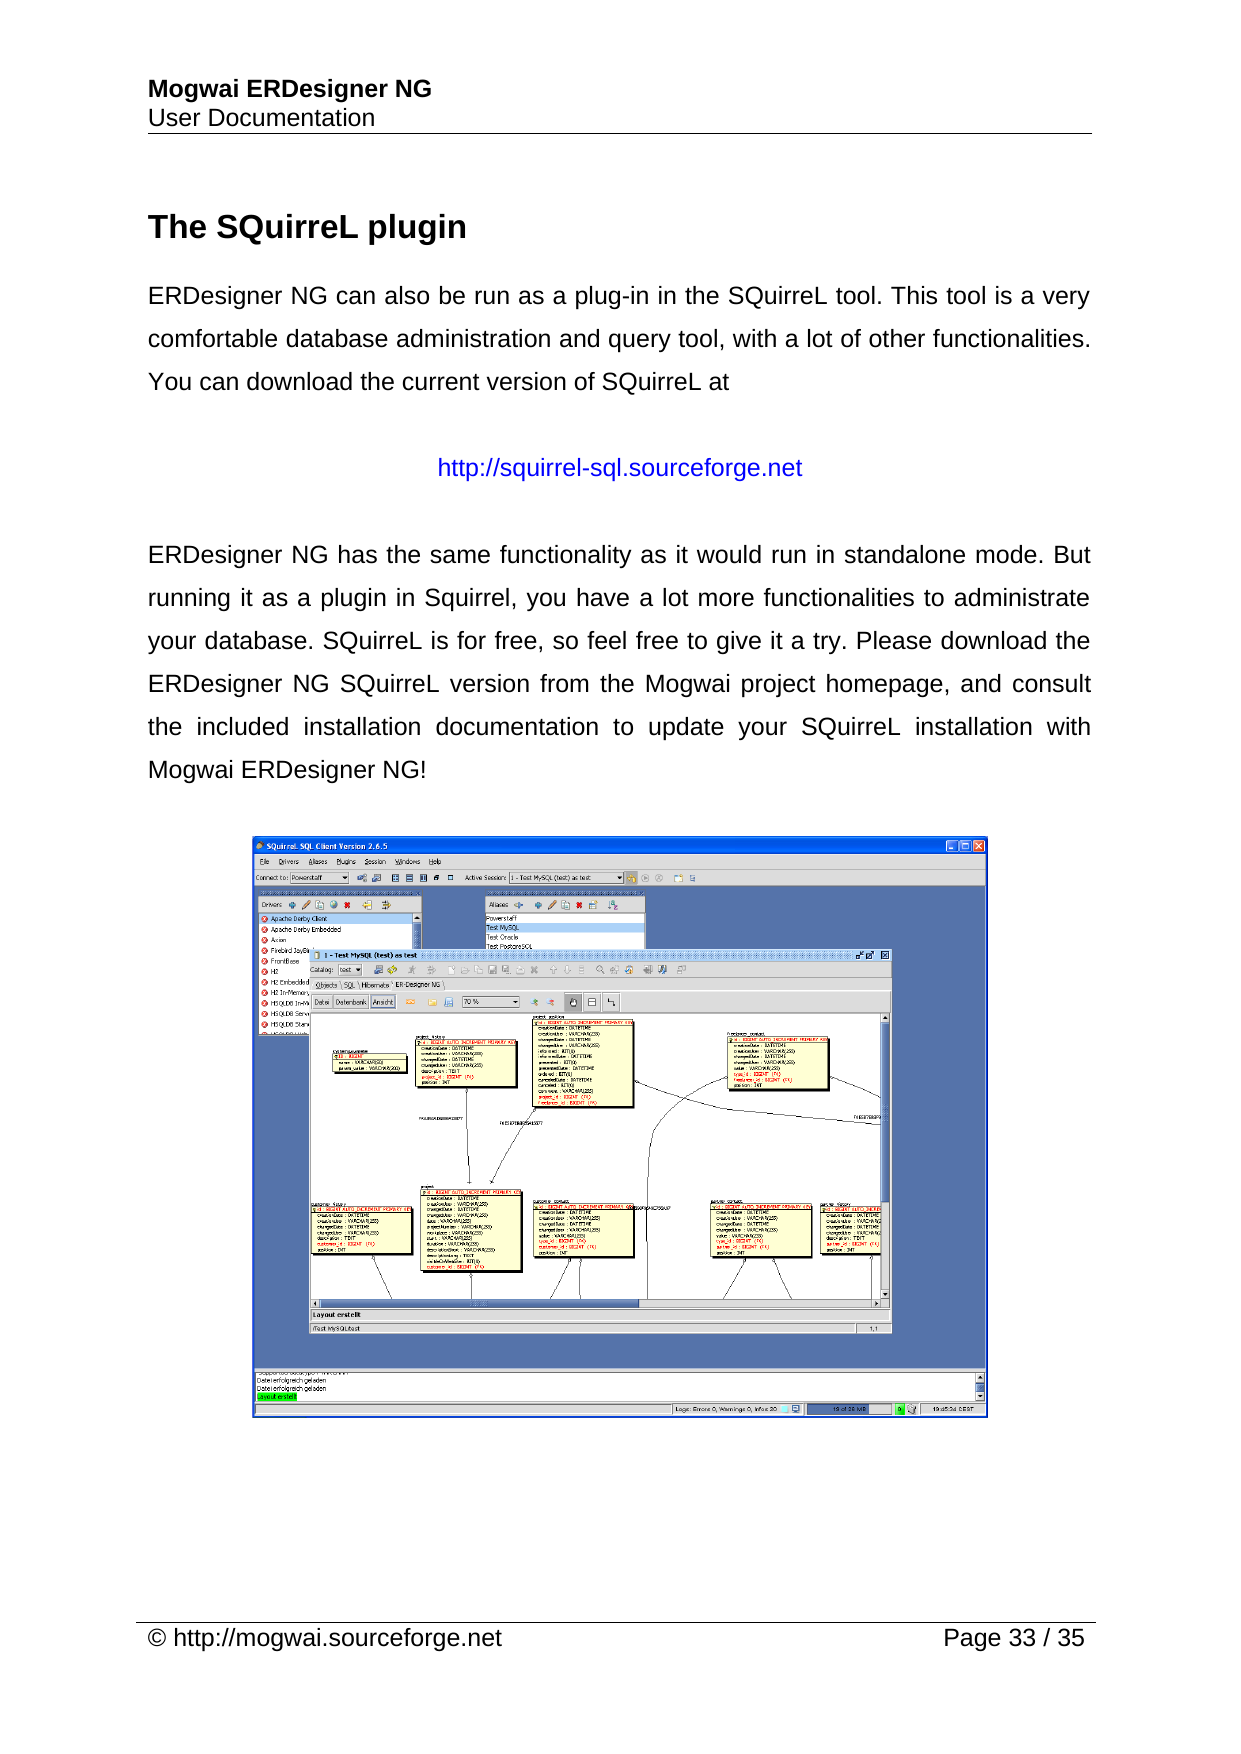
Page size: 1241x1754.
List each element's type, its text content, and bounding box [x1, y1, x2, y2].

text ERDesigner NG can also be run as a plug-in in the SQuirreL tool. This tool is a very comfortable database administration and query tool, with a lot of other functionalities. You can download the current version of SQuirreL at [148, 281, 1092, 396]
picture [252, 836, 988, 1418]
text ERDesigner NG has the same functionality as it would run in standalone mode. But running it as a plugin in Squirrel, you have a lot more functionalities to administrate your database. SQuirreL is for free, so feel free to give it a try. Please download the ERDesigner NG SQuirreL version from the Mogwai project homepage, and consult the included installation documentation to update your SQuirreL installation with Mogwai ERDesigner NG! [148, 539, 1092, 784]
subtitle The SQuirreL plugin [148, 207, 1092, 246]
text http://squirrel-sql.sourceforge.net [148, 453, 1092, 482]
